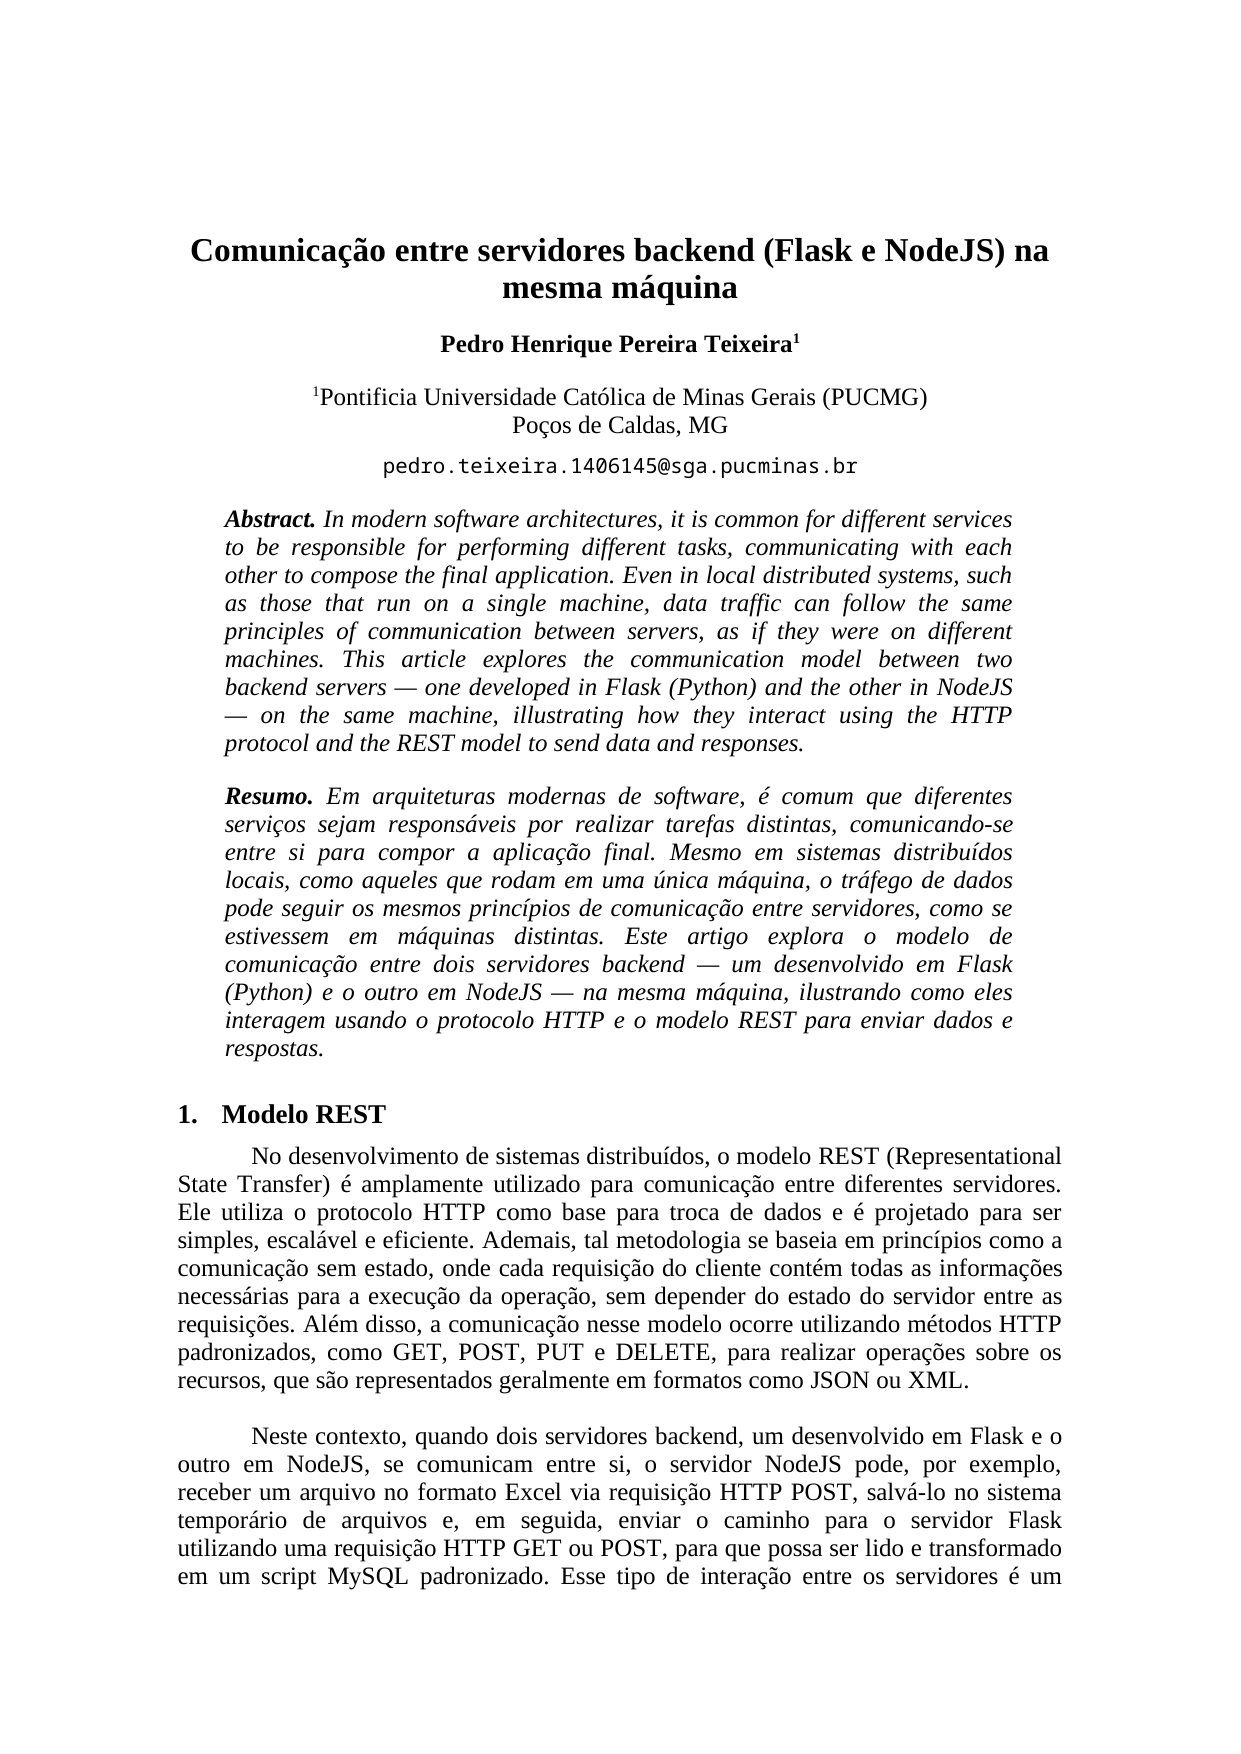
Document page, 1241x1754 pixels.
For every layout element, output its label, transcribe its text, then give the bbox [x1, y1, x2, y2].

text No desenvolvimento de sistemas distribuídos, o modelo REST (Representational State Transfer) é amplamente utilizado para comunicação entre diferentes servidores. Ele utiliza o protocolo HTTP como base para troca de dados e é projetado para ser simples, escalável e eficiente. Ademais, tal metodologia se baseia em princípios como a comunicação sem estado, onde cada requisição do cliente contém todas as informações necessárias para a execução da operação, sem depender do estado do servidor entre as requisições. Além disso, a comunicação nesse modelo ocorre utilizando métodos HTTP padronizados, como GET, POST, PUT e DELETE, para realizar operações sobre os recursos, que são representados geralmente em formatos como JSON ou XML. Neste contexto, quando dois servidores backend, um desenvolvido em Flask e o outro em NodeJS, se comunicam entre si, o servidor NodeJS pode, por exemplo, receber um arquivo no formato Excel via requisição HTTP POST, salvá-lo no sistema temporário de arquivos e, em seguida, enviar o caminho para o servidor Flask utilizando uma requisição HTTP GET ou POST, para que possa ser lido e transformado em um script MySQL padronizado. Esse tipo de interação entre os servidores é um [177, 1142, 1063, 1590]
title Modelo REST [177, 1099, 1063, 1129]
text pedro.teixeira.1406145@sga.pucminas.br [177, 451, 1063, 480]
text 1Pontificia Universidade Católica de Minas Gerais (PUCMG) [177, 383, 1063, 411]
text Resumo. Em arquiteturas modernas de software, é comum que diferentes serviços sejam responsáveis por realizar tarefas distintas, comunicando-se entre si para compor a aplicação final. Mesmo em sistemas distribuídos locais, como aqueles que rodam em uma única máquina, o tráfego de dados pode seguir os mesmos princípios de comunicação entre servidores, como se estivessem em máquinas distintas. Este artigo explora o modelo de comunicação entre dois servidores backend — um desenvolvido em Flask (Python) e o outro em NodeJS — na mesma máquina, ilustrando como eles interagem usando o protocolo HTTP e o modelo REST para enviar dados e respostas. [224, 782, 1016, 1062]
text Poços de Caldas, MG [177, 411, 1063, 439]
text Pedro Henrique Pereira Teixeira1 [177, 330, 1063, 358]
text Abstract. In modern software architectures, it is common for different services to be responsible for performing different tasks, communicating with each other to compose the final application. Even in local distributed systems, such as those that run on a single machine, data traffic can follow the same principles of communication between servers, as if they were on different machines. This article explores the communication model between two backend servers — one developed in Flask (Python) and the other in NodeJS — on the same machine, illustrating how they interact using the HTTP protocol and the REST model to send data and responses. [224, 505, 1016, 757]
title Comunicação entre servidores backend (Flask e NodeJS) na mesma máquina [177, 231, 1063, 305]
